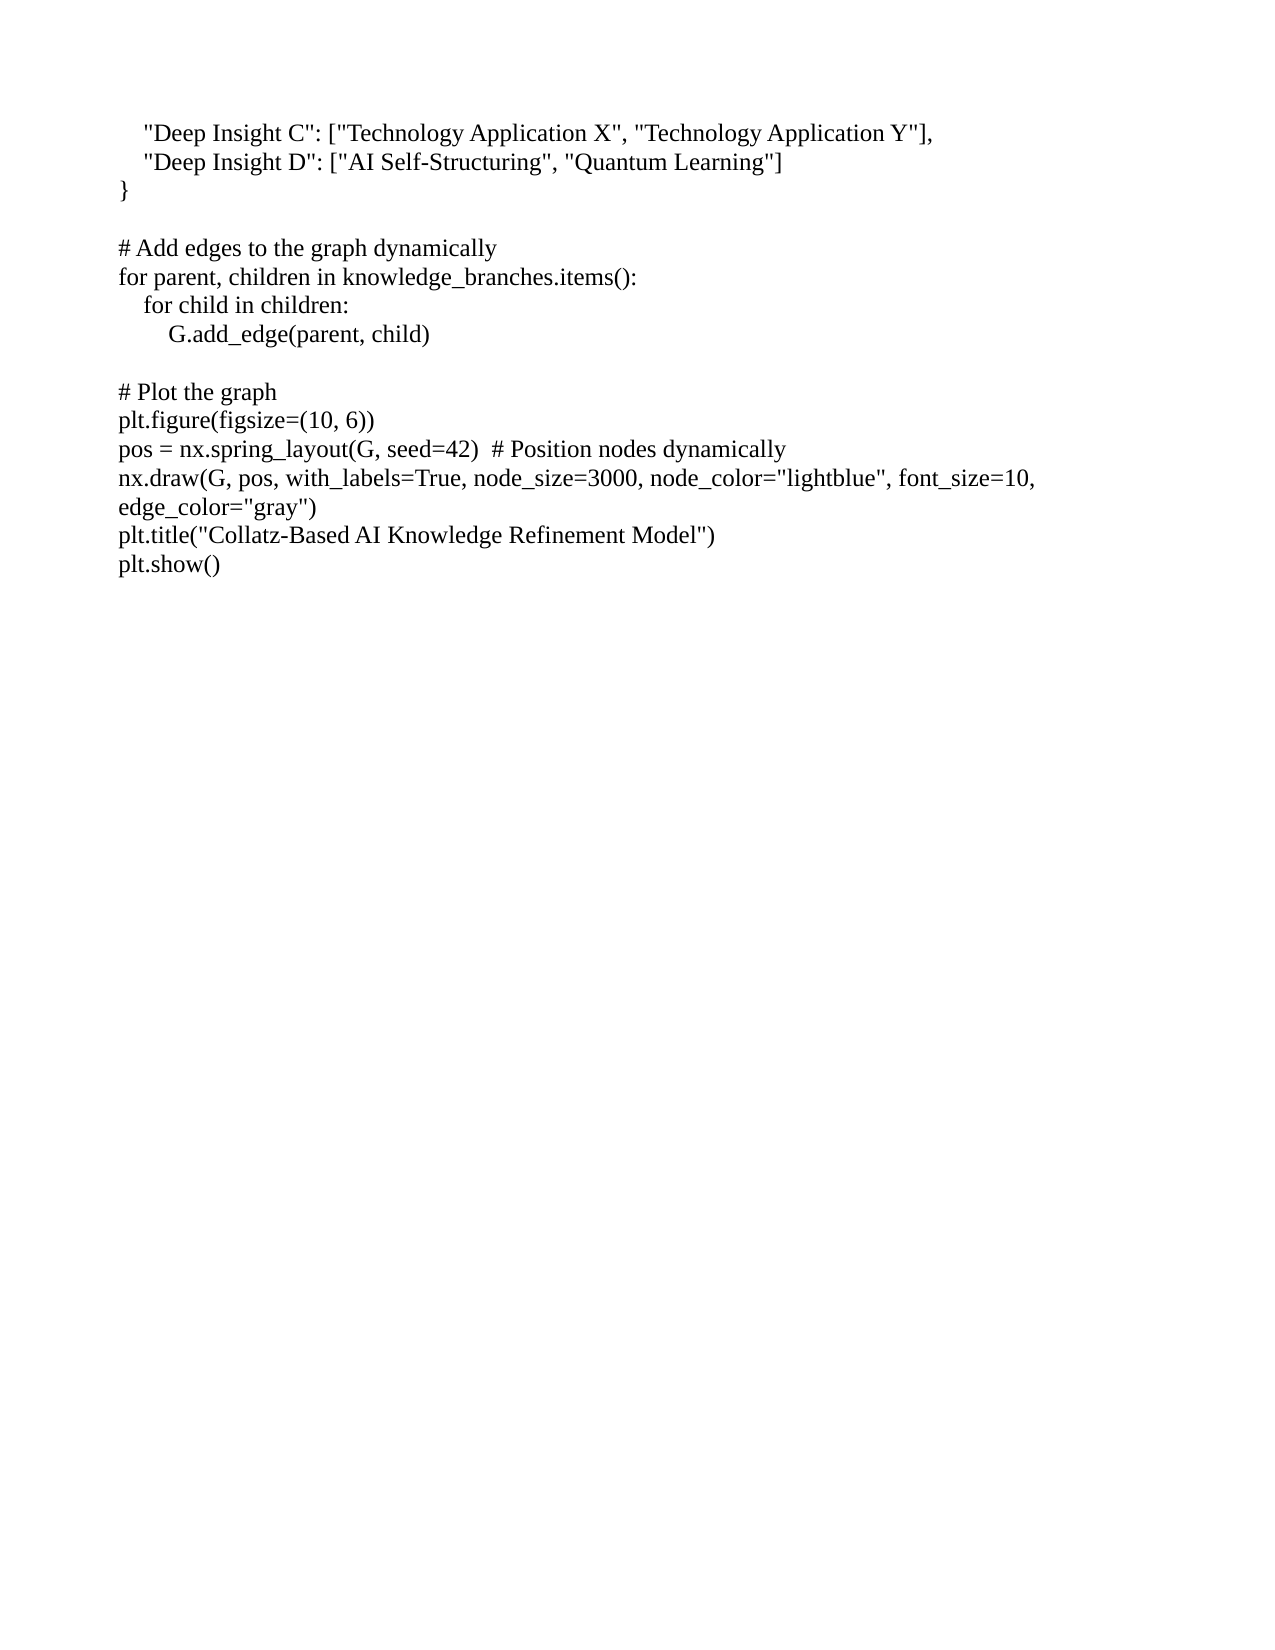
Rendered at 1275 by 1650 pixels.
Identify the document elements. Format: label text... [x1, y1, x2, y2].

text # Plot the graph [118, 377, 1157, 406]
text # Add edges to the graph dynamically [118, 233, 1157, 262]
text } [118, 176, 1157, 204]
text plt.show() [118, 549, 1157, 578]
text nx.draw(G, pos, with_labels=True, node_size=3000, node_color="lightblue", font_size=10, edge_color="gray") [118, 463, 1157, 521]
text plt.figure(figsize=(10, 6)) [118, 406, 1157, 434]
text pos = nx.spring_layout(G, seed=42) # Position nodes dynamically [118, 434, 1157, 463]
text plt.title("Collatz-Based AI Knowledge Refinement Model") [118, 521, 1157, 549]
text for parent, children in knowledge_branches.items(): [118, 262, 1157, 291]
text "Deep Insight D": ["AI Self-Structuring", "Quantum Learning"] [118, 147, 1157, 176]
text for child in children: [118, 291, 1157, 319]
text "Deep Insight C": ["Technology Application X", "Technology Application Y"], [118, 118, 1157, 147]
text G.add_edge(parent, child) [118, 319, 1157, 348]
